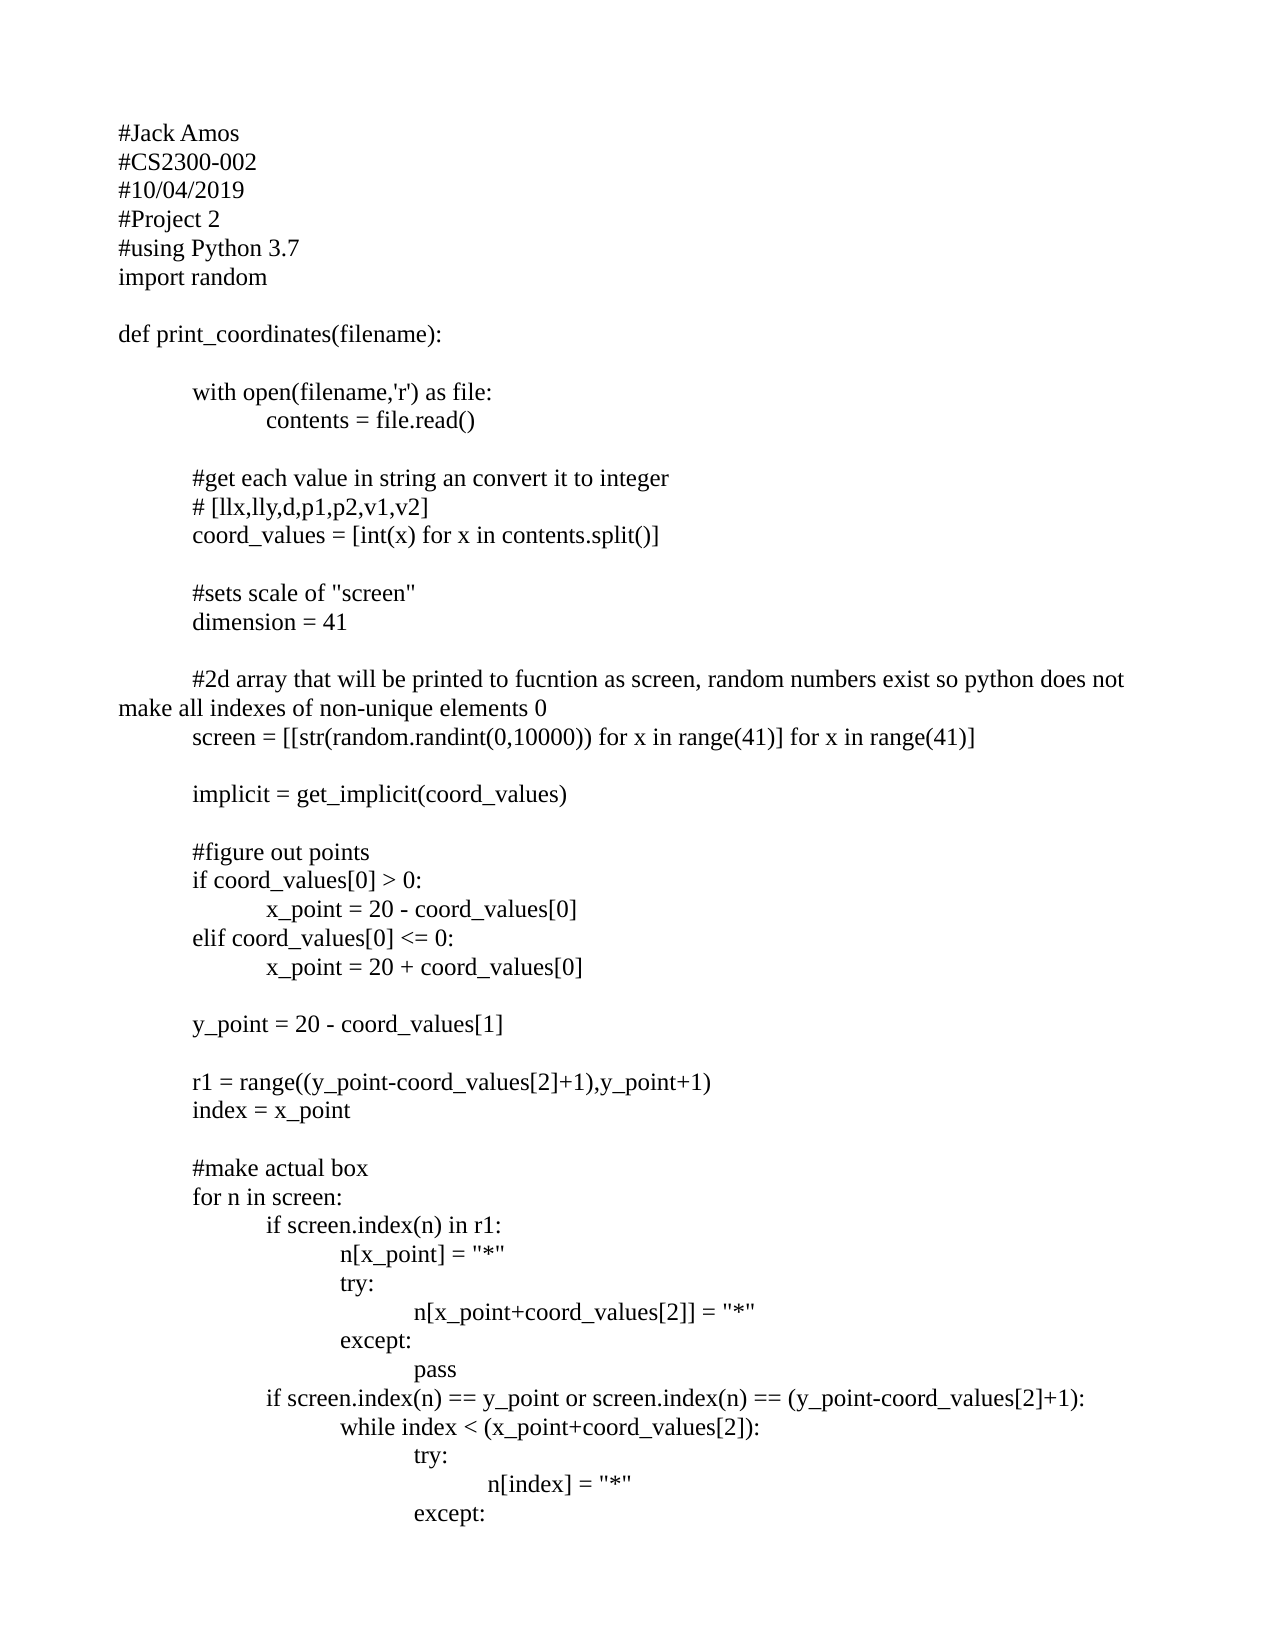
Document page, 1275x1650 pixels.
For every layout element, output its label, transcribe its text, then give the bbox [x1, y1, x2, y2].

text try: [118, 1441, 1157, 1469]
text contents = file.read() [118, 406, 1157, 434]
text import random [118, 262, 1157, 291]
text #get each value in string an convert it to integer [118, 463, 1157, 492]
text if screen.index(n) in r1: [118, 1211, 1157, 1239]
text elif coord_values[0] <= 0: [118, 923, 1157, 952]
text pass [118, 1354, 1157, 1383]
text index = x_point [118, 1096, 1157, 1124]
text n[x_point+coord_values[2]] = "*" [118, 1297, 1157, 1326]
text implicit = get_implicit(coord_values) [118, 779, 1157, 808]
text try: [118, 1268, 1157, 1297]
text #CS2300-002 [118, 147, 1157, 176]
text x_point = 20 + coord_values[0] [118, 952, 1157, 981]
text except: [118, 1326, 1157, 1354]
text x_point = 20 - coord_values[0] [118, 894, 1157, 923]
text if screen.index(n) == y_point or screen.index(n) == (y_point-coord_values[2]+1): [118, 1383, 1157, 1412]
text #Jack Amos [118, 118, 1157, 147]
text while index < (x_point+coord_values[2]): [118, 1412, 1157, 1441]
text with open(filename,'r') as file: [118, 377, 1157, 406]
text #Project 2 [118, 204, 1157, 233]
text dimension = 41 [118, 607, 1157, 636]
text y_point = 20 - coord_values[1] [118, 1009, 1157, 1038]
text #sets scale of "screen" [118, 578, 1157, 607]
text n[index] = "*" [118, 1469, 1157, 1498]
text #figure out points [118, 837, 1157, 866]
text for n in screen: [118, 1182, 1157, 1211]
text n[x_point] = "*" [118, 1239, 1157, 1268]
text screen = [[str(random.randint(0,10000)) for x in range(41)] for x in range(41)] [118, 722, 1157, 751]
text #using Python 3.7 [118, 233, 1157, 262]
text # [llx,lly,d,p1,p2,v1,v2] [118, 492, 1157, 521]
text except: [118, 1498, 1157, 1527]
text #make actual box [118, 1153, 1157, 1182]
text coord_values = [int(x) for x in contents.split()] [118, 521, 1157, 549]
text #2d array that will be printed to fucntion as screen, random numbers exist so python does not make all indexes of non-unique elements 0 [118, 664, 1157, 722]
text def print_coordinates(filename): [118, 319, 1157, 348]
text r1 = range((y_point-coord_values[2]+1),y_point+1) [118, 1067, 1157, 1096]
text #10/04/2019 [118, 176, 1157, 204]
text if coord_values[0] > 0: [118, 866, 1157, 894]
